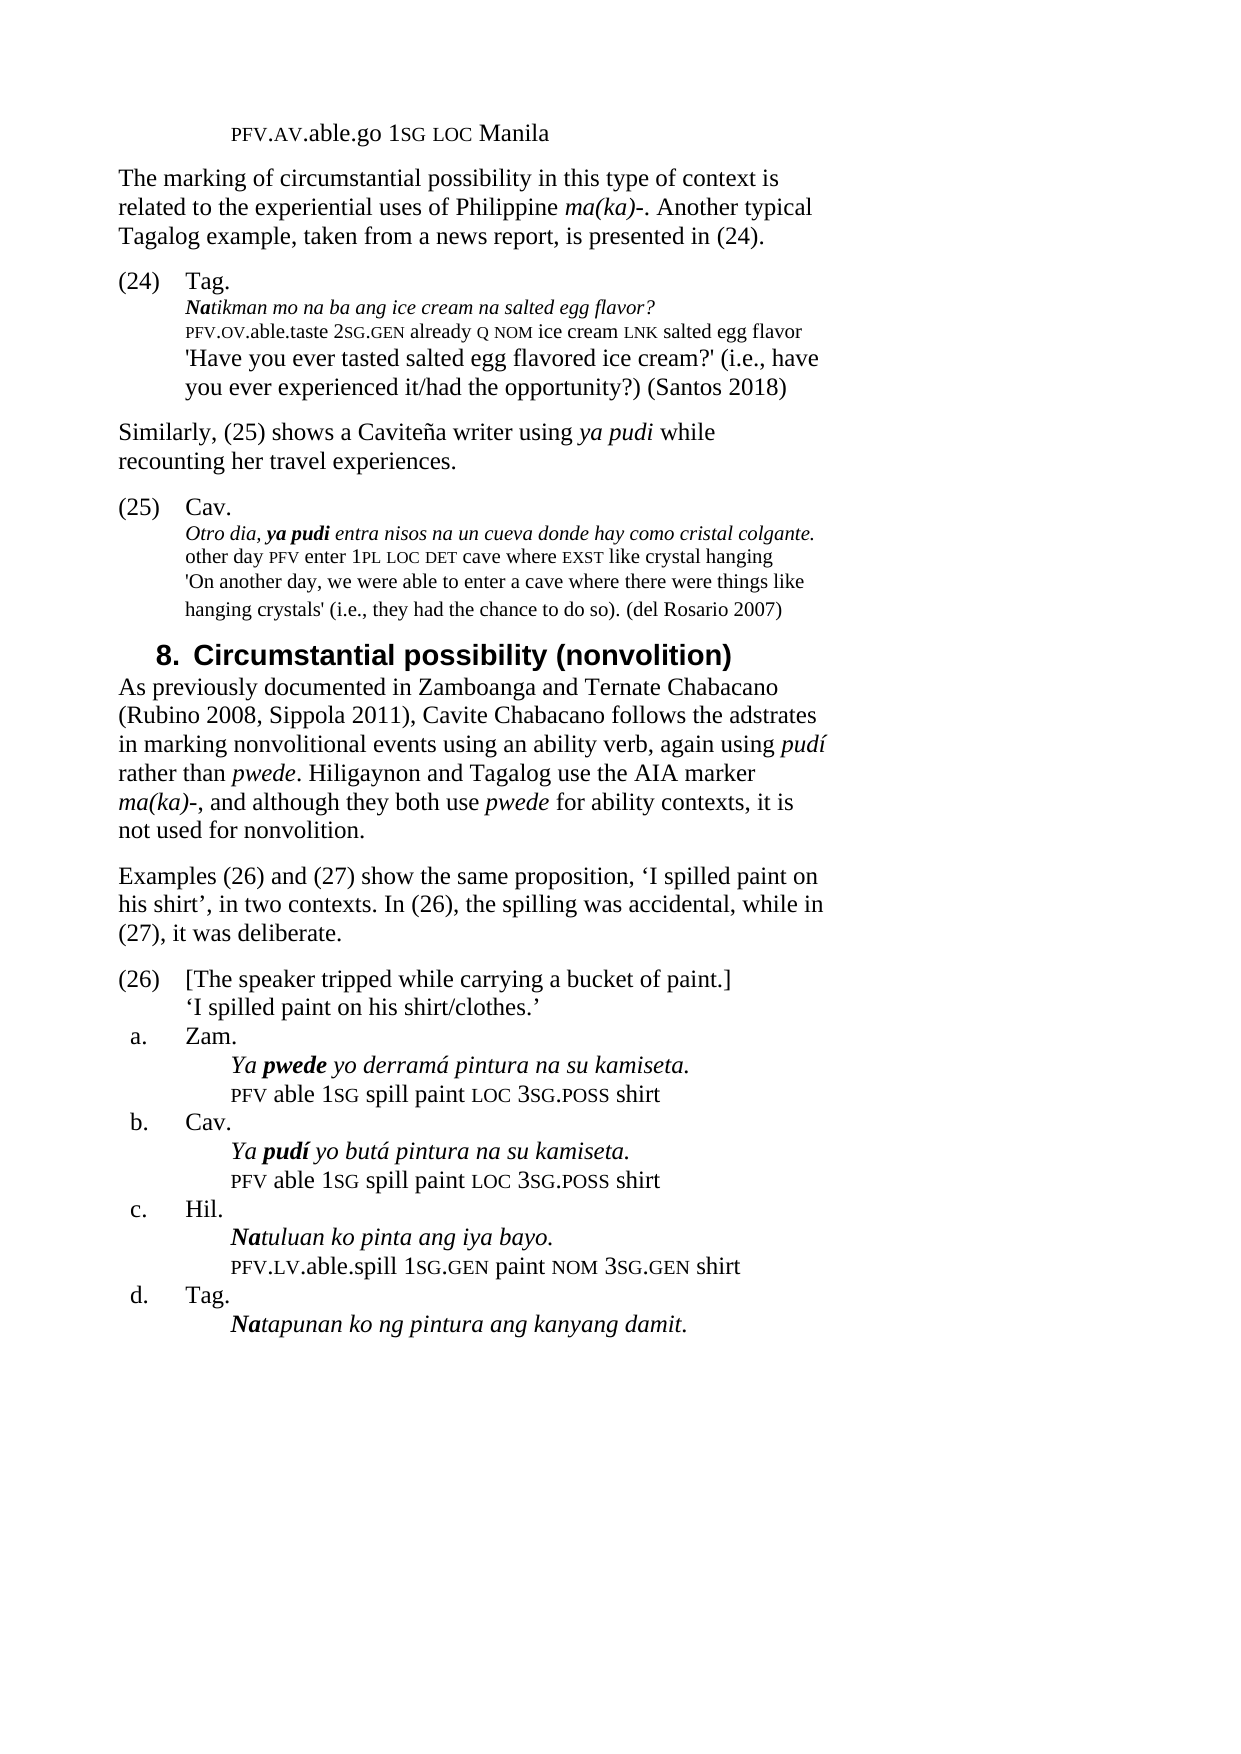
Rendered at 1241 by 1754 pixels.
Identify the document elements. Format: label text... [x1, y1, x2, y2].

list Tag. [130, 1280, 827, 1309]
list Hil. [130, 1194, 827, 1222]
text As previously documented in Zamboanga and Ternate Chabacano (Rubino 2008, Sippola 2011), Cavite Chabacano follows the adstrates in marking nonvolitional events using an ability verb, again using pudí rather than pwede. Hiligaynon and Tagalog use the AIA marker ma(ka)-, and although they both use pwede for ability contexts, it is not used for nonvolition. [118, 672, 827, 844]
text ‘I spilled paint on his shirt/clothes.’ [148, 992, 827, 1021]
list Cav. [118, 492, 827, 520]
text pfv.ov.able.taste 2sg.gen already q nom ice cream lnk salted egg flavor [130, 319, 827, 343]
text pfv able 1sg spill paint loc 3sg.poss shirt [230, 1165, 827, 1194]
text Similarly, (25) shows a Caviteña writer using ya pudi while recounting her travel experiences. [118, 417, 827, 475]
list [The speaker tripped while carrying a bucket of paint.] [118, 964, 827, 992]
text Natuluan ko pinta ang iya bayo. [230, 1222, 827, 1251]
text 'Have you ever tasted salted egg flavored ice cream?' (i.e., have you ever experienced it/had the opportunity?) (Santos 2018) [185, 343, 827, 401]
list Circumstantial possibility (nonvolition) [156, 638, 827, 672]
text Natikman mo na ba ang ice cream na salted egg flavor? [130, 295, 827, 319]
text other day pfv enter 1pl loc det cave where exst like crystal hanging [130, 544, 827, 568]
list Cav. [130, 1107, 827, 1136]
text pfv.lv.able.spill 1sg.gen paint nom 3sg.gen shirt [230, 1251, 827, 1280]
text 'On another day, we were able to enter a cave where there were things like hanging crystals' (i.e., they had the chance to do so). (del Rosario 2007) [185, 568, 827, 621]
text Examples (26) and (27) show the same proposition, ‘I spilled paint on his shirt’, in two contexts. In (26), the spilling was accidental, while in (27), it was deliberate. [118, 861, 827, 947]
text Otro dia, ya pudi entra nisos na un cueva donde hay como cristal colgante. [130, 520, 827, 544]
text The marking of circumstantial possibility in this type of context is related to the experiential uses of Philippine ma(ka)-. Another typical Tagalog example, taken from a news report, is presented in (24). [118, 163, 827, 250]
text Ya pwede yo derramá pintura na su kamiseta. [230, 1050, 827, 1079]
text pfv.av.able.go 1sg loc Manila [231, 118, 827, 147]
text Ya pudí yo butá pintura na su kamiseta. [230, 1136, 827, 1165]
list Tag. [118, 266, 827, 295]
text pfv able 1sg spill paint loc 3sg.poss shirt [230, 1079, 827, 1107]
list Zam. [130, 1021, 827, 1050]
text Natapunan ko ng pintura ang kanyang damit. [230, 1309, 827, 1337]
